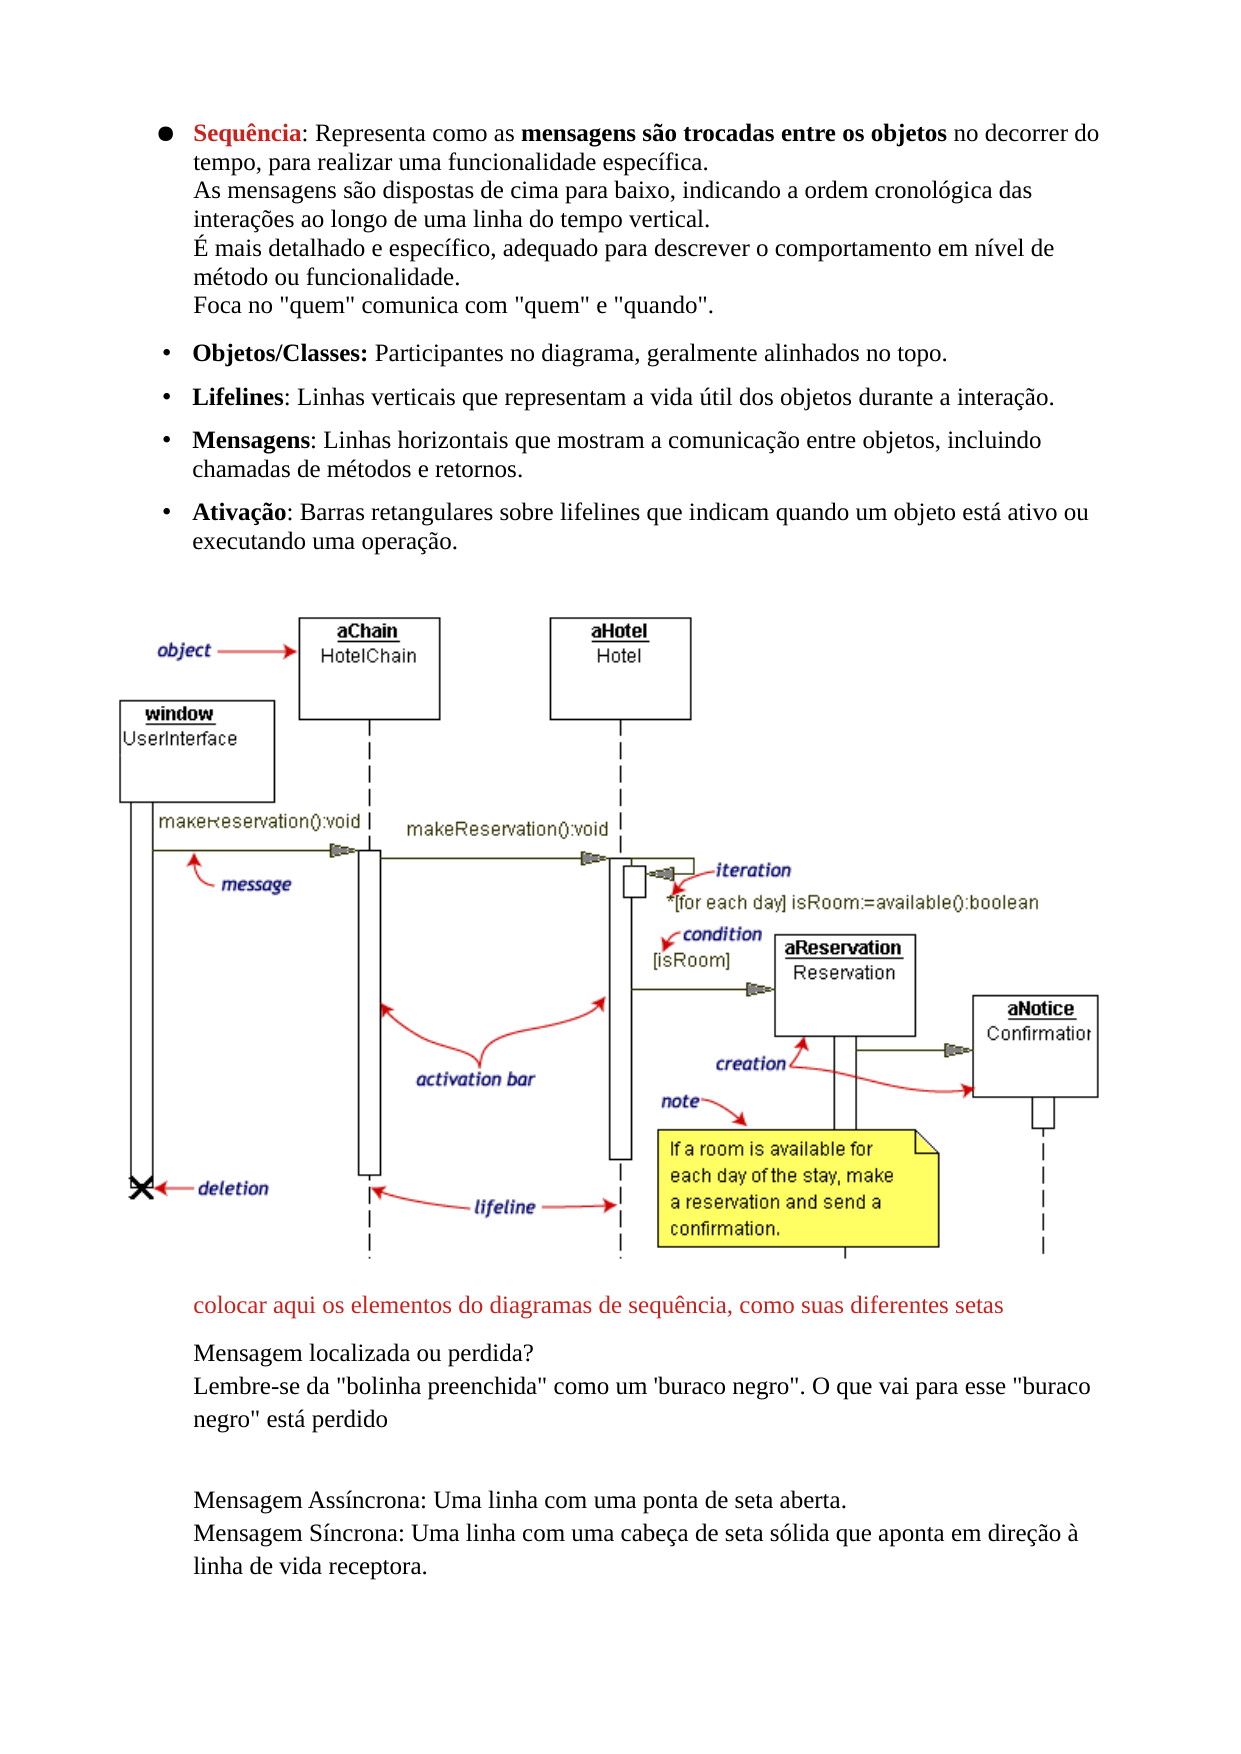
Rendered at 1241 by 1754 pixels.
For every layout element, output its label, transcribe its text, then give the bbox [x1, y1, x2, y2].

list Sequência: Representa como as mensagens são trocadas entre os objetos no decorrer do tempo, para realizar uma funcionalidade específica. As mensagens são dispostas de cima para baixo, indicando a ordem cronológica das interações ao longo de uma linha do tempo vertical. É mais detalhado e específico, adequado para descrever o comportamento em nível de método ou funcionalidade. [156, 118, 1122, 291]
list Mensagens: Linhas horizontais que mostram a comunicação entre objetos, incluindo chamadas de métodos e retornos. [162, 425, 1122, 482]
picture [118, 616, 1102, 1262]
list Ativação: Barras retangulares sobre lifelines que indicam quando um objeto está ativo ou executando uma operação. [162, 497, 1122, 554]
list colocar aqui os elementos do diagramas de sequência, como suas diferentes setas [156, 1290, 1122, 1319]
list Objetos/Classes: Participantes no diagrama, geralmente alinhados no topo. [162, 338, 1122, 367]
list Mensagem localizada ou perdida? Lembre-se da "bolinha preenchida" como um 'buraco negro". O que vai para esse "buraco negro" está perdido [156, 1338, 1122, 1433]
list Foca no "quem" comunica com "quem" e "quando". [156, 291, 1122, 319]
list Lifelines: Linhas verticais que representam a vida útil dos objetos durante a interação. [162, 382, 1122, 410]
list Mensagem Assíncrona: Uma linha com uma ponta de seta aberta. Mensagem Síncrona: Uma linha com uma cabeça de seta sólida que aponta em direção à linha de vida receptora. [156, 1452, 1122, 1579]
